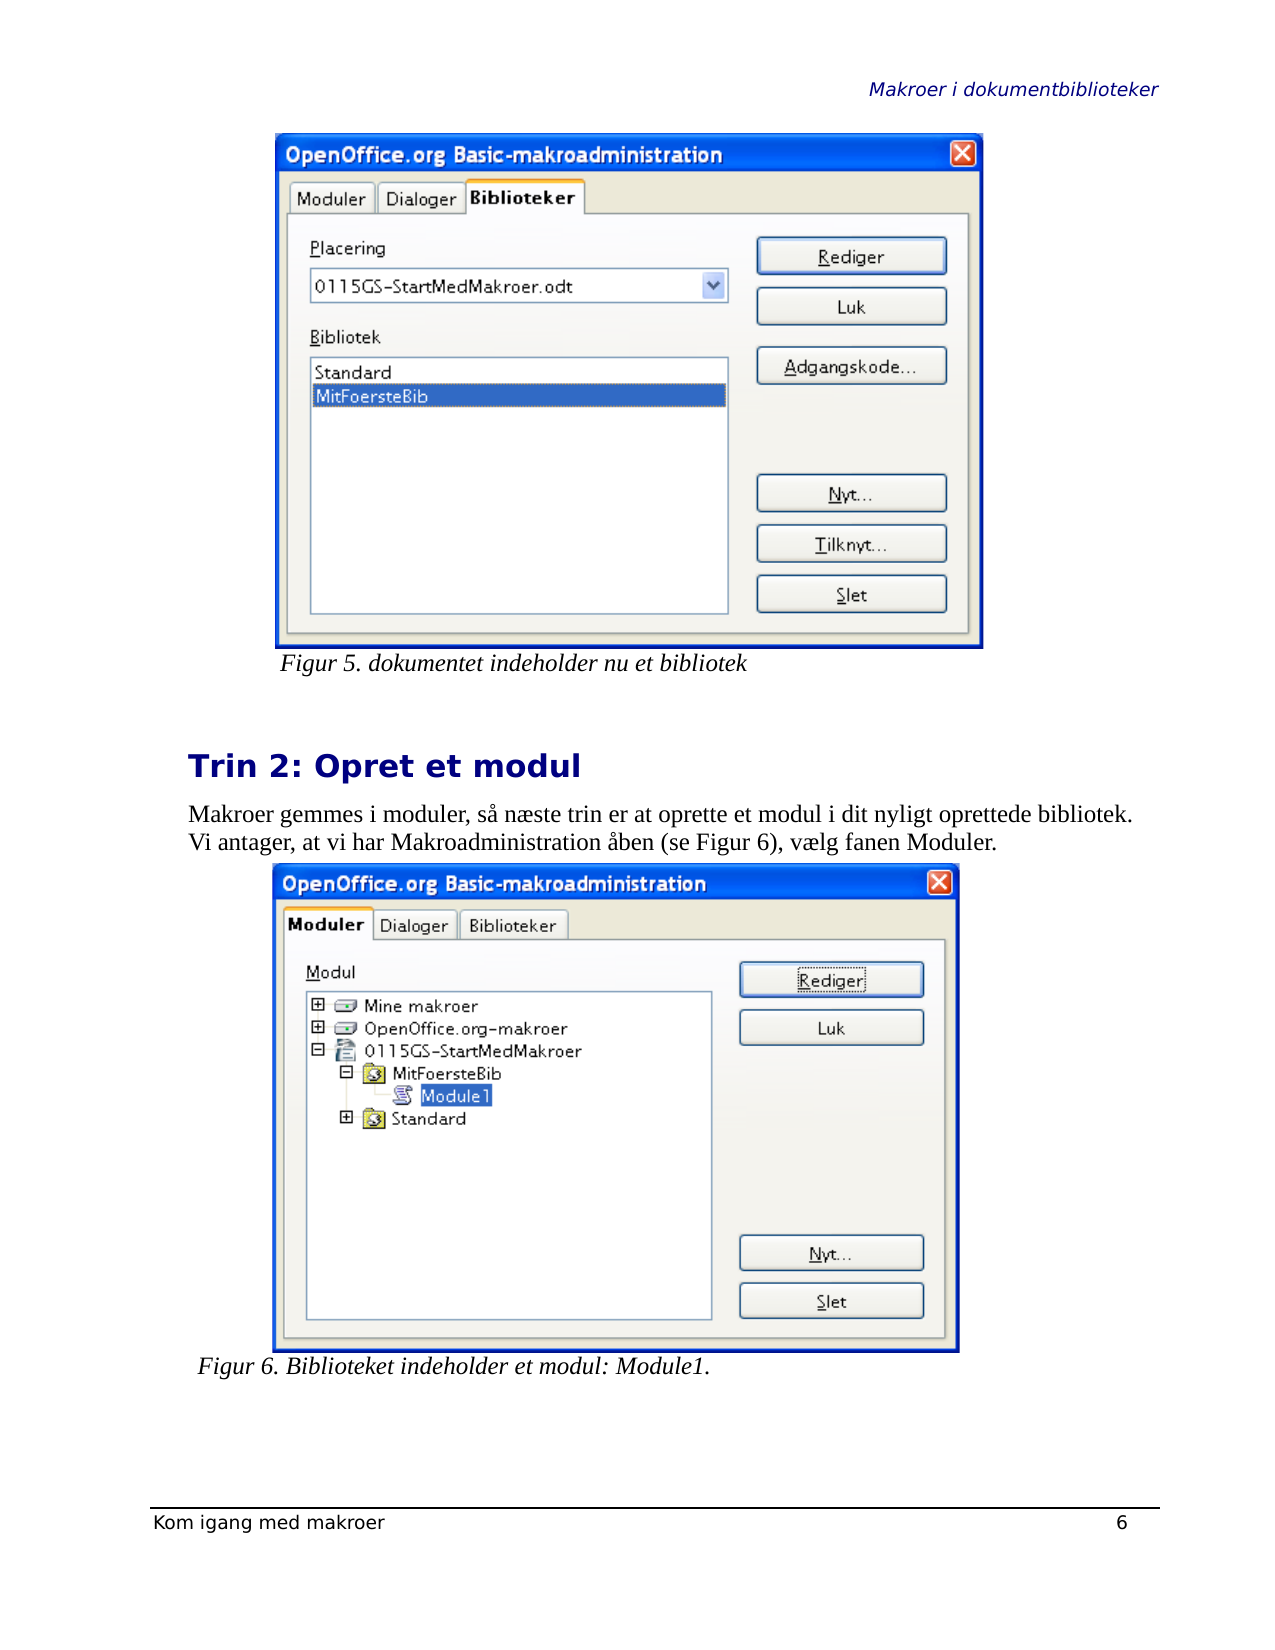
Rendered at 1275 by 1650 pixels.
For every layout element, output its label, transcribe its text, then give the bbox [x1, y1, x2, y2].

text Figur 6. Biblioteket indeholder et modul: Module1. [197, 880, 1160, 1380]
subtitle Trin 2: Opret et modul [188, 749, 1160, 785]
picture [275, 133, 984, 649]
text Makroer gemmes i moduler, så næste trin er at oprette et modul i dit nyligt oprettede bibliotek. Vi antager, at vi har Makroadministration åben (se Figur 6), vælg fanen Moduler. [188, 800, 1160, 855]
picture [272, 863, 960, 1353]
text Figur 5. dokumentet indeholder nu et bibliotek [280, 134, 1160, 676]
